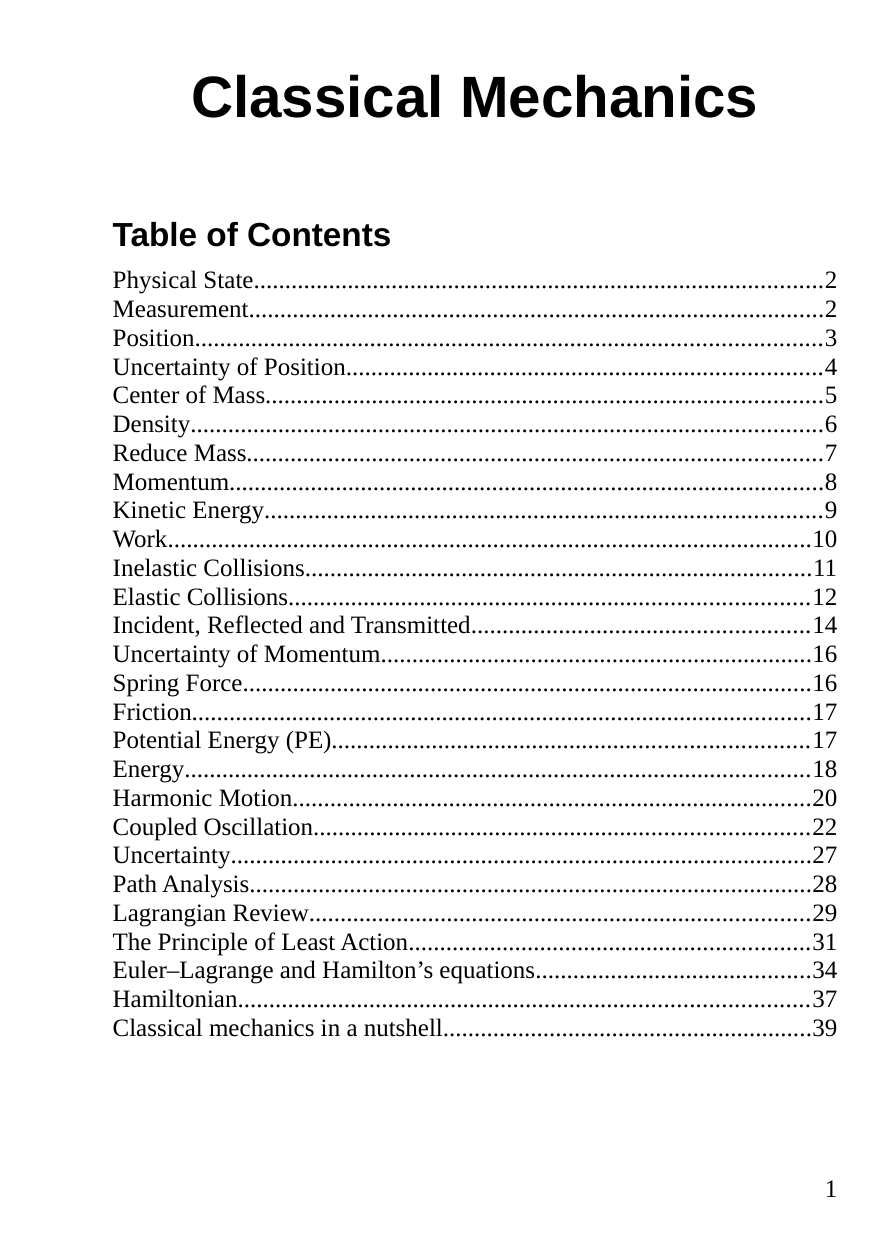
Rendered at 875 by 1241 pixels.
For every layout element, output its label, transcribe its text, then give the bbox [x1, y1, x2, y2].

text Potential Energy (PE) 17 [112, 726, 837, 754]
text Spring Force 16 [112, 668, 837, 697]
text Position 3 [112, 323, 837, 352]
text Path Analysis 28 [112, 869, 837, 898]
title Classical Mechanics [112, 62, 837, 129]
text Uncertainty of Position 4 [112, 352, 837, 381]
text Uncertainty of Momentum 16 [112, 639, 837, 668]
text Friction 17 [112, 697, 837, 726]
text Reduce Mass 7 [112, 438, 837, 467]
text Harmonic Motion 20 [112, 783, 837, 812]
text Measurement 2 [112, 294, 837, 323]
text Energy 18 [112, 754, 837, 783]
text Physical State 2 [112, 266, 837, 294]
text Work 10 [112, 524, 837, 553]
text Elastic Collisions 12 [112, 582, 837, 611]
text Classical mechanics in a nutshell 39 [112, 1013, 837, 1042]
text Center of Mass 5 [112, 381, 837, 409]
text Lagrangian Review 29 [112, 898, 837, 927]
text Hamiltonian 37 [112, 984, 837, 1013]
text Density 6 [112, 409, 837, 438]
text The Principle of Least Action 31 [112, 927, 837, 956]
text Incident, Reflected and Transmitted 14 [112, 611, 837, 639]
text Inelastic Collisions 11 [112, 553, 837, 582]
text Momentum 8 [112, 467, 837, 496]
subtitle Table of Contents [112, 215, 837, 253]
text Euler–Lagrange and Hamilton’s equations 34 [112, 956, 837, 984]
text Kinetic Energy 9 [112, 496, 837, 524]
text Coupled Oscillation 22 [112, 812, 837, 841]
text Uncertainty 27 [112, 841, 837, 869]
